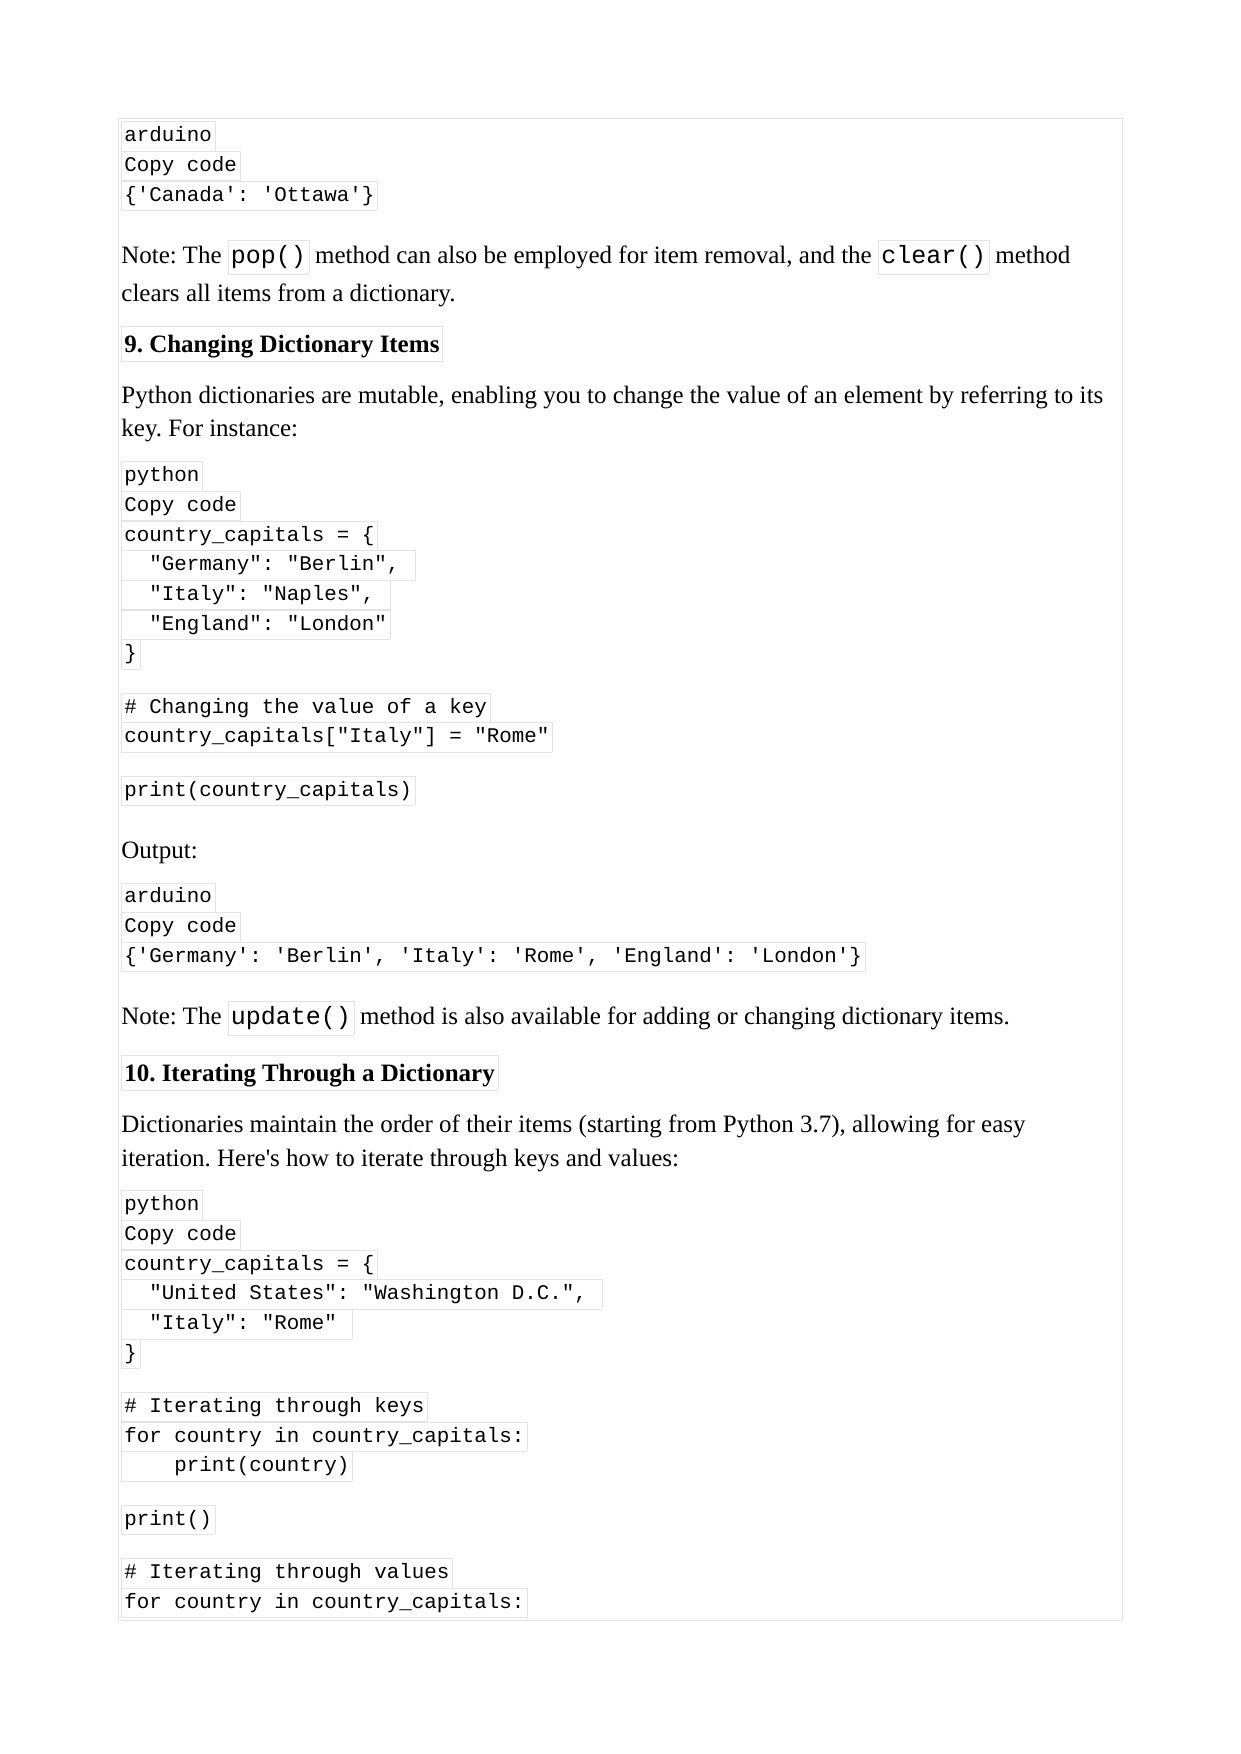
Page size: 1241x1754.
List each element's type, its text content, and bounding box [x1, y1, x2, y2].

text } [122, 636, 1122, 669]
text Note: The update() method is also available for adding or changing dictionary items. [119, 998, 1122, 1035]
text [391, 607, 1122, 636]
text python [119, 458, 1122, 488]
text Copy code [216, 148, 1122, 177]
text [141, 1336, 1122, 1368]
text country_capitals = { [122, 522, 377, 547]
text # Iterating through values [119, 1555, 1122, 1585]
text # Changing the value of a key [119, 689, 1122, 719]
text Copy code [122, 1221, 240, 1247]
text Note: The pop() method can also be employed for item removal, and the clear() method clears all items from a dictionary. [119, 237, 1122, 307]
text "United States": "Washington D.C.", [378, 1276, 1122, 1306]
text country_capitals = { [122, 1251, 377, 1276]
text for country in country_capitals: [122, 1423, 527, 1448]
text Copy code [122, 492, 240, 517]
text {'Germany': 'Berlin', 'Italy': 'Rome', 'England': 'London'} [241, 939, 1122, 971]
text country_capitals["Italy"] = "Rome" [491, 719, 1122, 752]
text print(country_capitals) [119, 773, 1122, 805]
text 10. Iterating Through a Dictionary [119, 1052, 1122, 1090]
text arduino [119, 119, 1122, 148]
text "Italy": "Rome" [122, 1310, 352, 1336]
text {'Germany': 'Berlin', 'Italy': 'Rome', 'England': 'London'} [122, 943, 865, 971]
text [353, 1448, 1122, 1481]
text Python dictionaries are mutable, enabling you to change the value of an element by referring to its key. For instance: [119, 377, 1122, 442]
text for country in country_capitals: [428, 1419, 1122, 1448]
text Copy code [216, 909, 1122, 939]
text } [122, 1340, 140, 1368]
text Output: [119, 832, 1122, 863]
text for country in country_capitals: [119, 1585, 1122, 1620]
text [353, 1306, 1122, 1336]
text "Italy": "Naples", [122, 577, 1122, 607]
text "England": "London" [122, 611, 390, 636]
text # Iterating through keys [119, 1389, 1122, 1419]
text arduino [119, 879, 1122, 909]
text "United States": "Washington D.C.", [122, 1280, 602, 1306]
text "Germany": "Berlin", [122, 551, 415, 577]
text country_capitals = { [241, 517, 1122, 547]
text Copy code [122, 152, 240, 177]
text print(country) [122, 1452, 352, 1481]
text Copy code [203, 1217, 1122, 1247]
text print() [119, 1502, 1122, 1534]
text Copy code [122, 913, 240, 939]
text "Germany": "Berlin", [378, 547, 1122, 577]
text python [119, 1187, 1122, 1217]
text {'Canada': 'Ottawa'} [241, 177, 1122, 210]
text Copy code [203, 488, 1122, 517]
text Dictionaries maintain the order of their items (starting from Python 3.7), allowing for easy iteration. Here's how to iterate through keys and values: [119, 1107, 1122, 1171]
text country_capitals = { [241, 1247, 1122, 1276]
text 9. Changing Dictionary Items [119, 323, 1122, 361]
text country_capitals["Italy"] = "Rome" [122, 723, 552, 752]
text {'Canada': 'Ottawa'} [122, 182, 377, 210]
